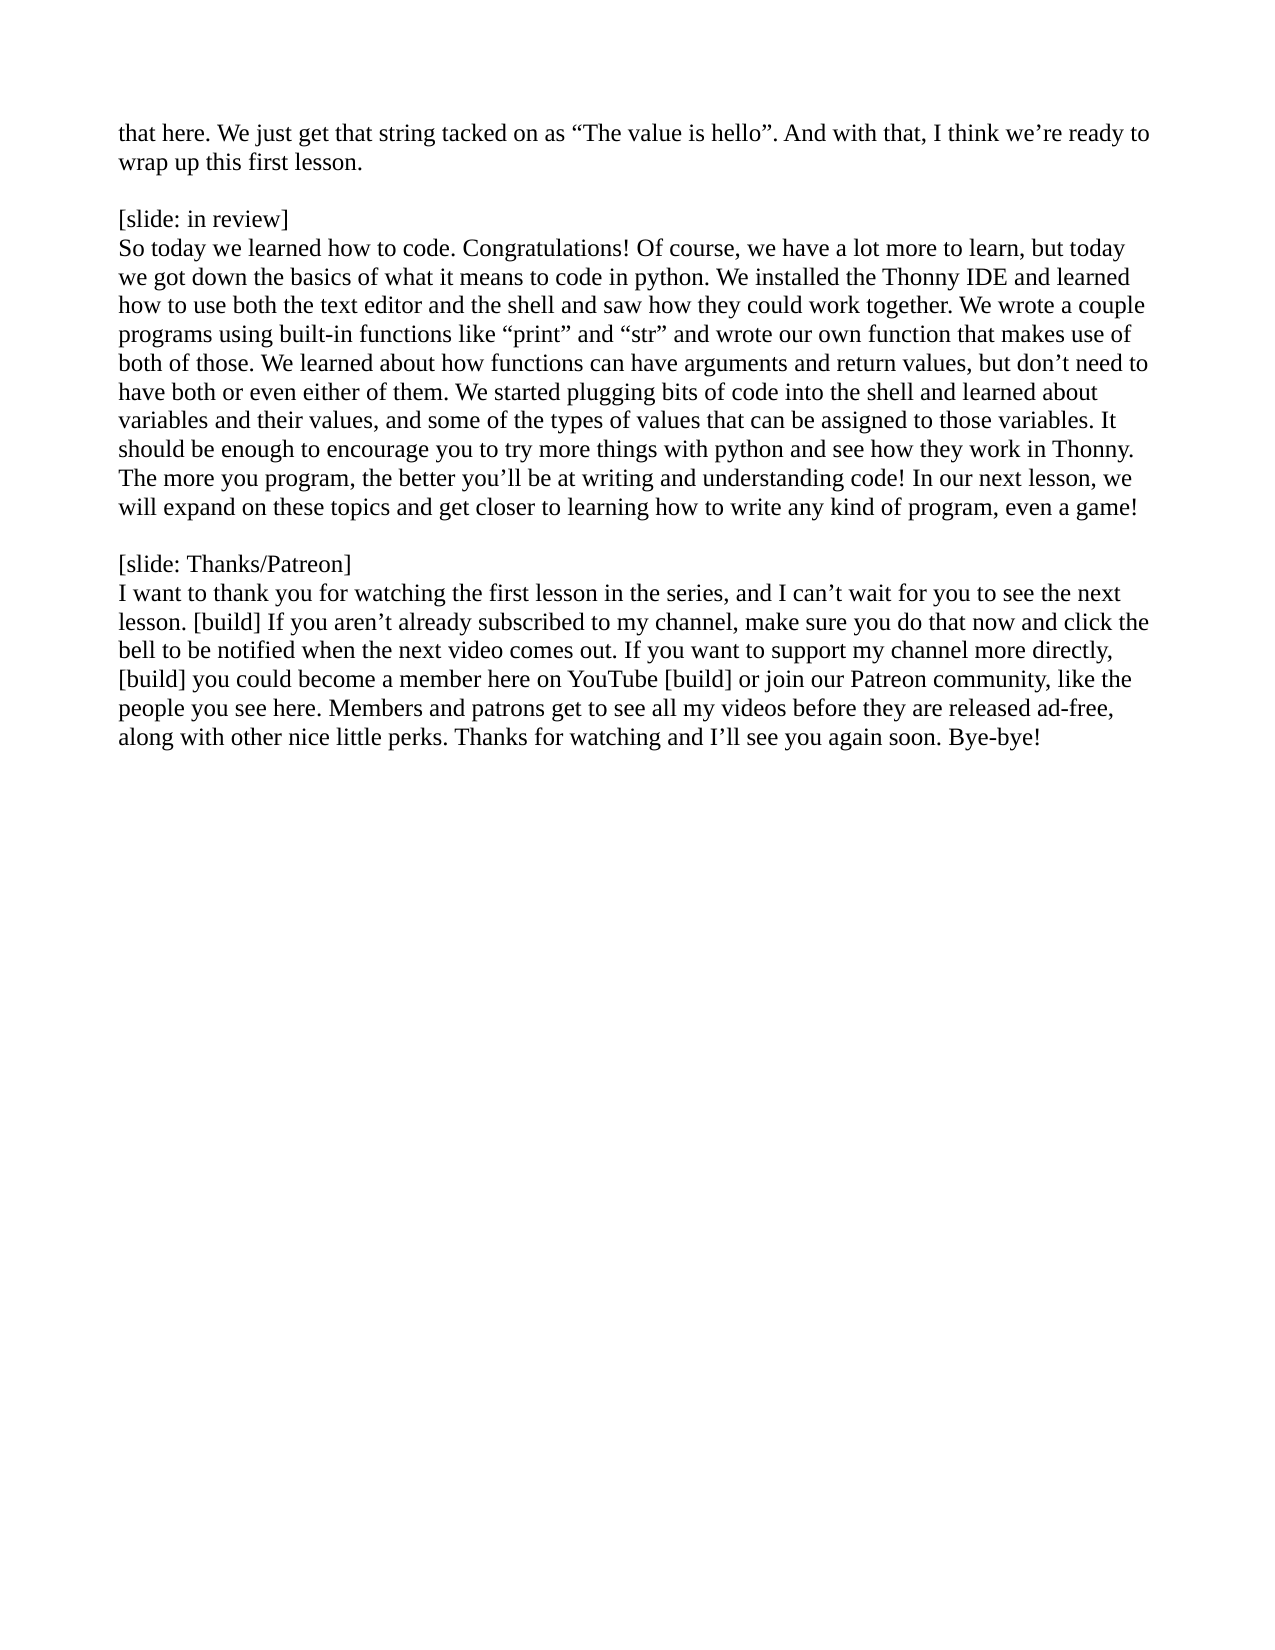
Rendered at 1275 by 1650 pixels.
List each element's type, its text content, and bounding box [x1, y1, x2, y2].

text [slide: Thanks/Patreon] [118, 549, 1157, 578]
text that here. We just get that string tacked on as “The value is hello”. And with that, I think we’re ready to wrap up this first lesson. [118, 118, 1157, 176]
text [slide: in review] [118, 204, 1157, 233]
text I want to thank you for watching the first lesson in the series, and I can’t wait for you to see the next lesson. [build] If you aren’t already subscribed to my channel, make sure you do that now and click the bell to be notified when the next video comes out. If you want to support my channel more directly, [build] you could become a member here on YouTube [build] or join our Patreon community, like the people you see here. Members and patrons get to see all my videos before they are released ad-free, along with other nice little perks. Thanks for watching and I’ll see you again soon. Bye-bye! [118, 578, 1157, 751]
text So today we learned how to code. Congratulations! Of course, we have a lot more to learn, but today we got down the basics of what it means to code in python. We installed the Thonny IDE and learned how to use both the text editor and the shell and saw how they could work together. We wrote a couple programs using built-in functions like “print” and “str” and wrote our own function that makes use of both of those. We learned about how functions can have arguments and return values, but don’t need to have both or even either of them. We started plugging bits of code into the shell and learned about variables and their values, and some of the types of values that can be assigned to those variables. It should be enough to encourage you to try more things with python and see how they work in Thonny. The more you program, the better you’ll be at writing and understanding code! In our next lesson, we will expand on these topics and get closer to learning how to write any kind of program, even a game! [118, 233, 1157, 521]
